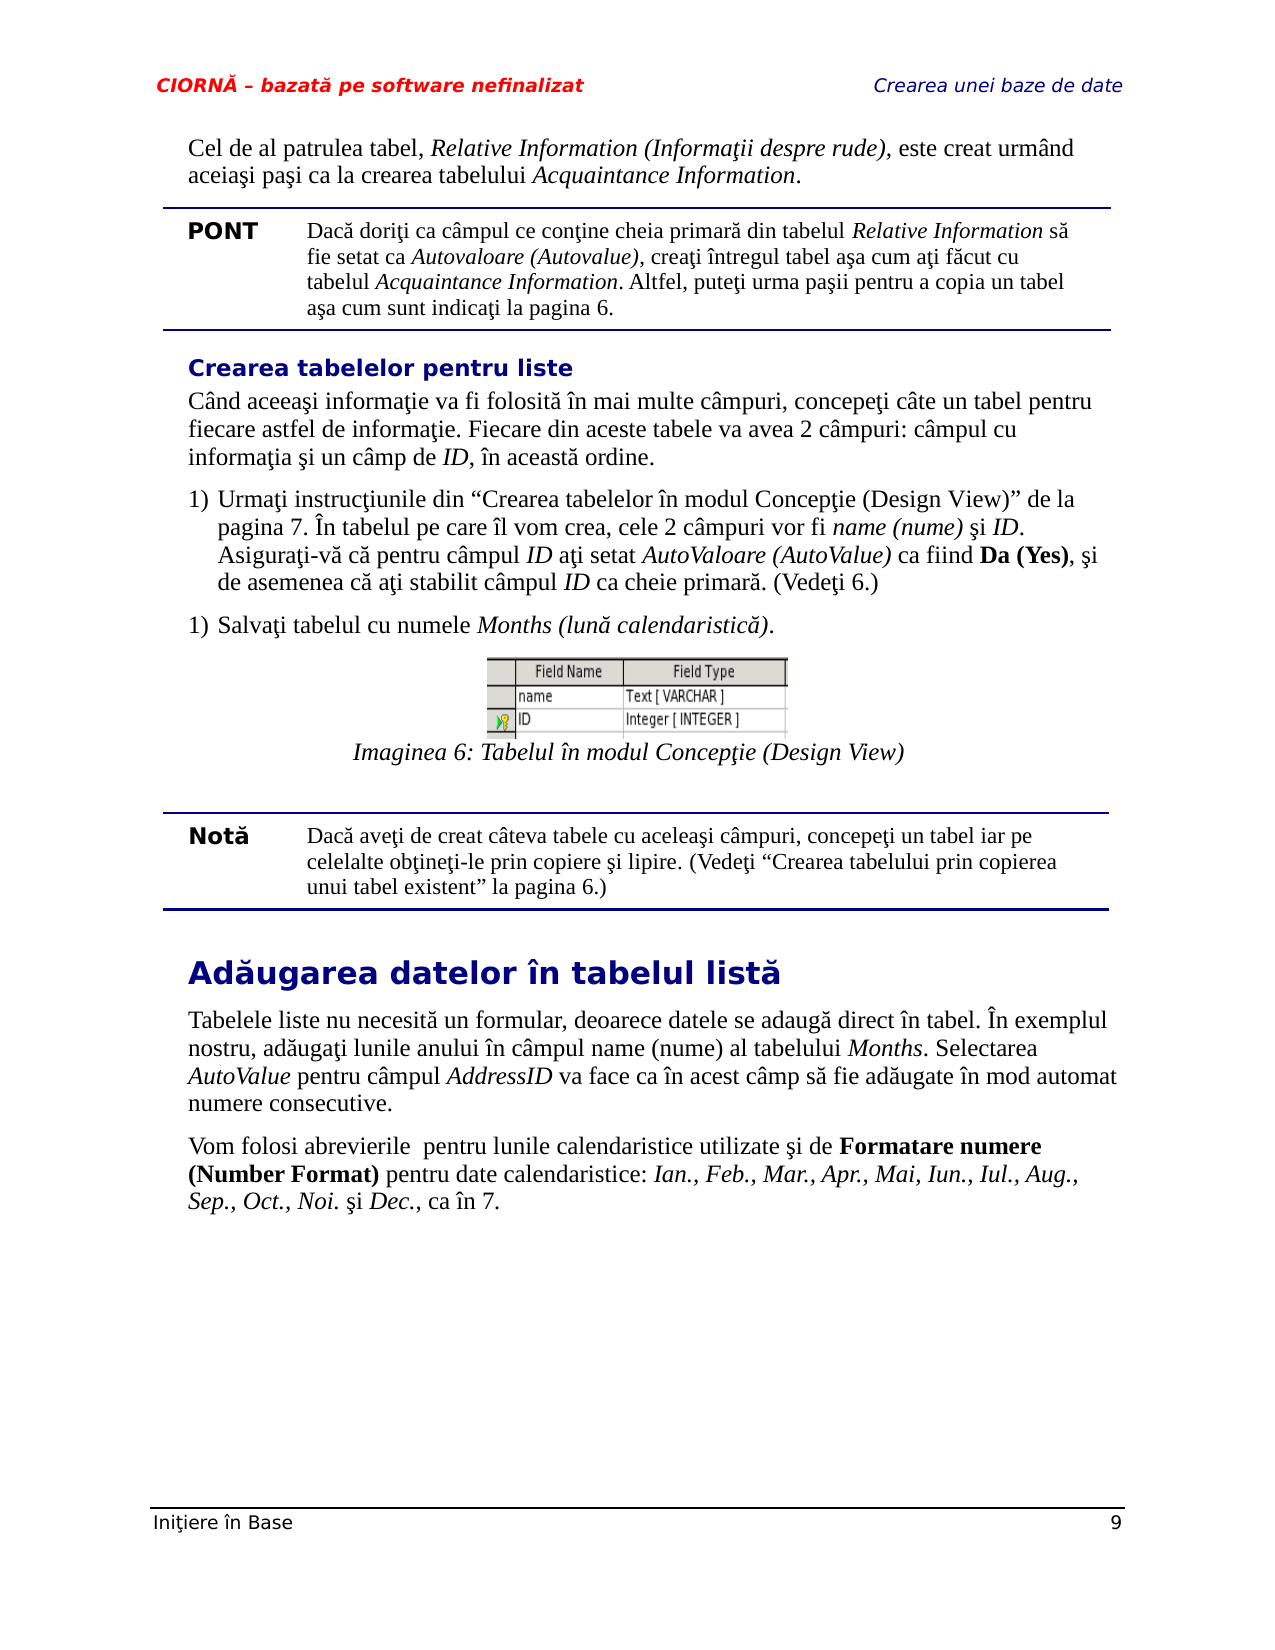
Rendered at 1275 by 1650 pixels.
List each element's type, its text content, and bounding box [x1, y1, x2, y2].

text Cel de al patrulea tabel, Relative Information (Informaţii despre rude), este creat urmând aceiaşi paşi ca la crearea tabelului Acquaintance Information. [188, 134, 1125, 189]
text Vom folosi abrevierile pentru lunile calendaristice utilizate şi de Formatare numere (Number Format) pentru date calendaristice: Ian., Feb., Mar., Apr., Mai, Iun., Iul., Aug., Sep., Oct., Noi. şi Dec., ca în Imaginea 7. [188, 1132, 1125, 1215]
subtitle Adăugarea datelor în tabelul listă [188, 955, 1125, 992]
table_header Notă [163, 814, 283, 908]
text Imaginea 6: Tabelul în modul Concepţie (Design View) [353, 657, 922, 766]
text Tabelele liste nu necesită un formular, deoarece datele se adaugă direct în tabel. În exemplul nostru, adăugaţi lunile anului în câmpul name (nume) al tabelului Months. Selectarea AutoValue pentru câmpul AddressID va face ca în acest câmp să fie adăugate în mod automat numere consecutive. [188, 1006, 1125, 1117]
picture [487, 657, 788, 739]
table_header PONT [163, 209, 283, 329]
subtitle Crearea tabelelor pentru liste [188, 355, 1125, 381]
table_header Dacă doriţi ca câmpul ce conţine cheia primară din tabelul Relative Information să fie setat ca Autovaloare (Autovalue), creaţi întregul tabel aşa cum aţi făcut cu tabelul Acquaintance Information. Altfel, puteţi urma paşii pentru a copia un tabel aşa cum sunt indicaţi la pagina 6. [283, 209, 1111, 329]
list Urmaţi instrucţiunile din “Crearea tabelelor în modul Concepţie (Design View)” de la pagina 7. În tabelul pe care îl vom crea, cele 2 câmpuri vor fi name (nume) şi ID. Asiguraţi-vă că pentru câmpul ID aţi setat AutoValoare (AutoValue) ca fiind Da (Yes), şi de asemenea că aţi stabilit câmpul ID ca cheie primară. (Vedeţi Imaginea 6.) [188, 485, 1125, 596]
list Salvaţi tabelul cu numele Months (lună calendaristică). [188, 611, 1125, 639]
text Când aceeaşi informaţie va fi folosită în mai multe câmpuri, concepeţi câte un tabel pentru fiecare astfel de informaţie. Fiecare din aceste tabele va avea 2 câmpuri: câmpul cu informaţia şi un câmp de ID, în această ordine. [188, 387, 1125, 471]
table_header Dacă aveţi de creat câteva tabele cu aceleaşi câmpuri, concepeţi un tabel iar pe celelalte obţineţi-le prin copiere şi lipire. (Vedeţi “Crearea tabelului prin copierea unui tabel existent” la pagina 6.) [283, 814, 1109, 908]
